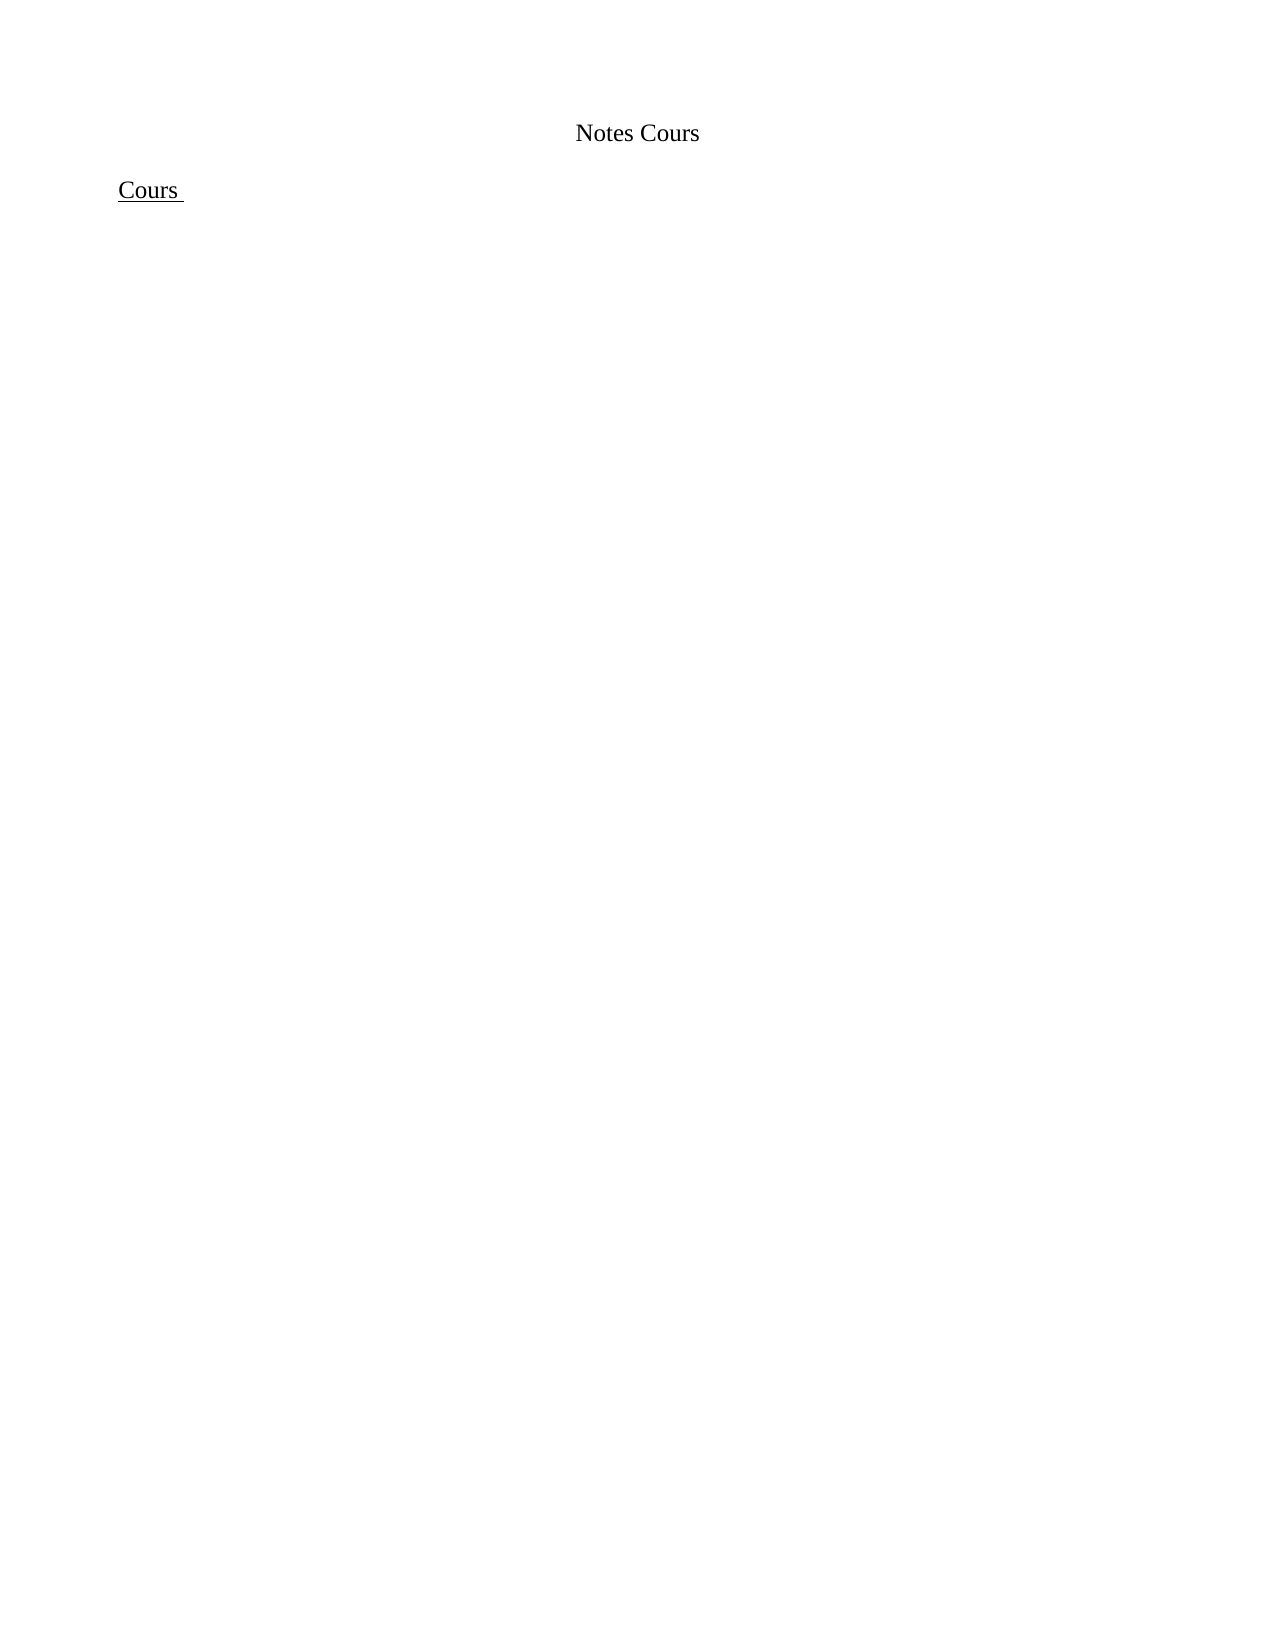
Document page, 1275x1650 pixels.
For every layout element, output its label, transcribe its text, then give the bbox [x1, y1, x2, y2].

text Cours [118, 176, 1157, 204]
text Notes Cours [118, 118, 1157, 147]
